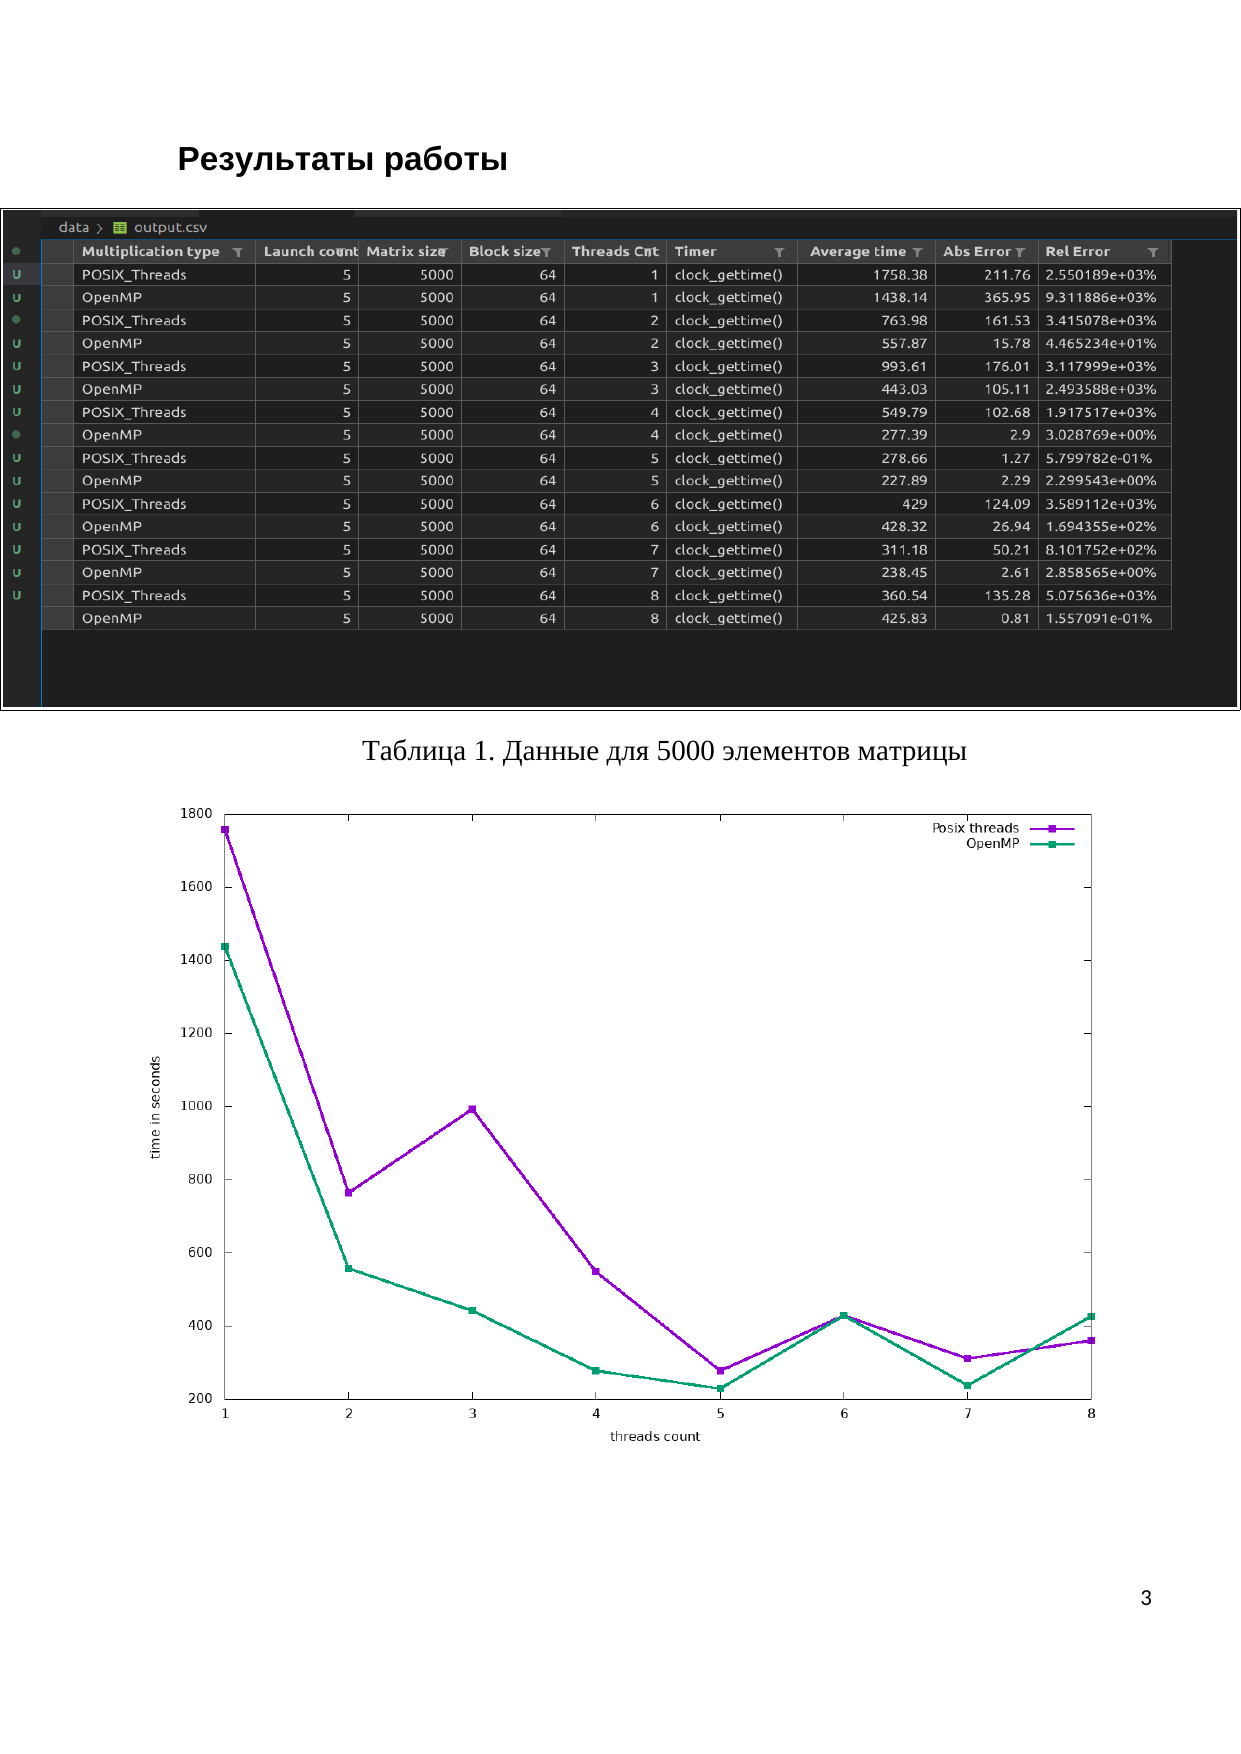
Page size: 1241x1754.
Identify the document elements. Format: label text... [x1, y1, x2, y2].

text Таблица 1. Данные для 5000 элементов матрицы [177, 711, 1152, 767]
text [177, 196, 1152, 208]
picture [142, 798, 1118, 1448]
picture [3, 210, 1238, 707]
text [1, 209, 1240, 710]
subtitle Результаты работы [177, 139, 1152, 177]
